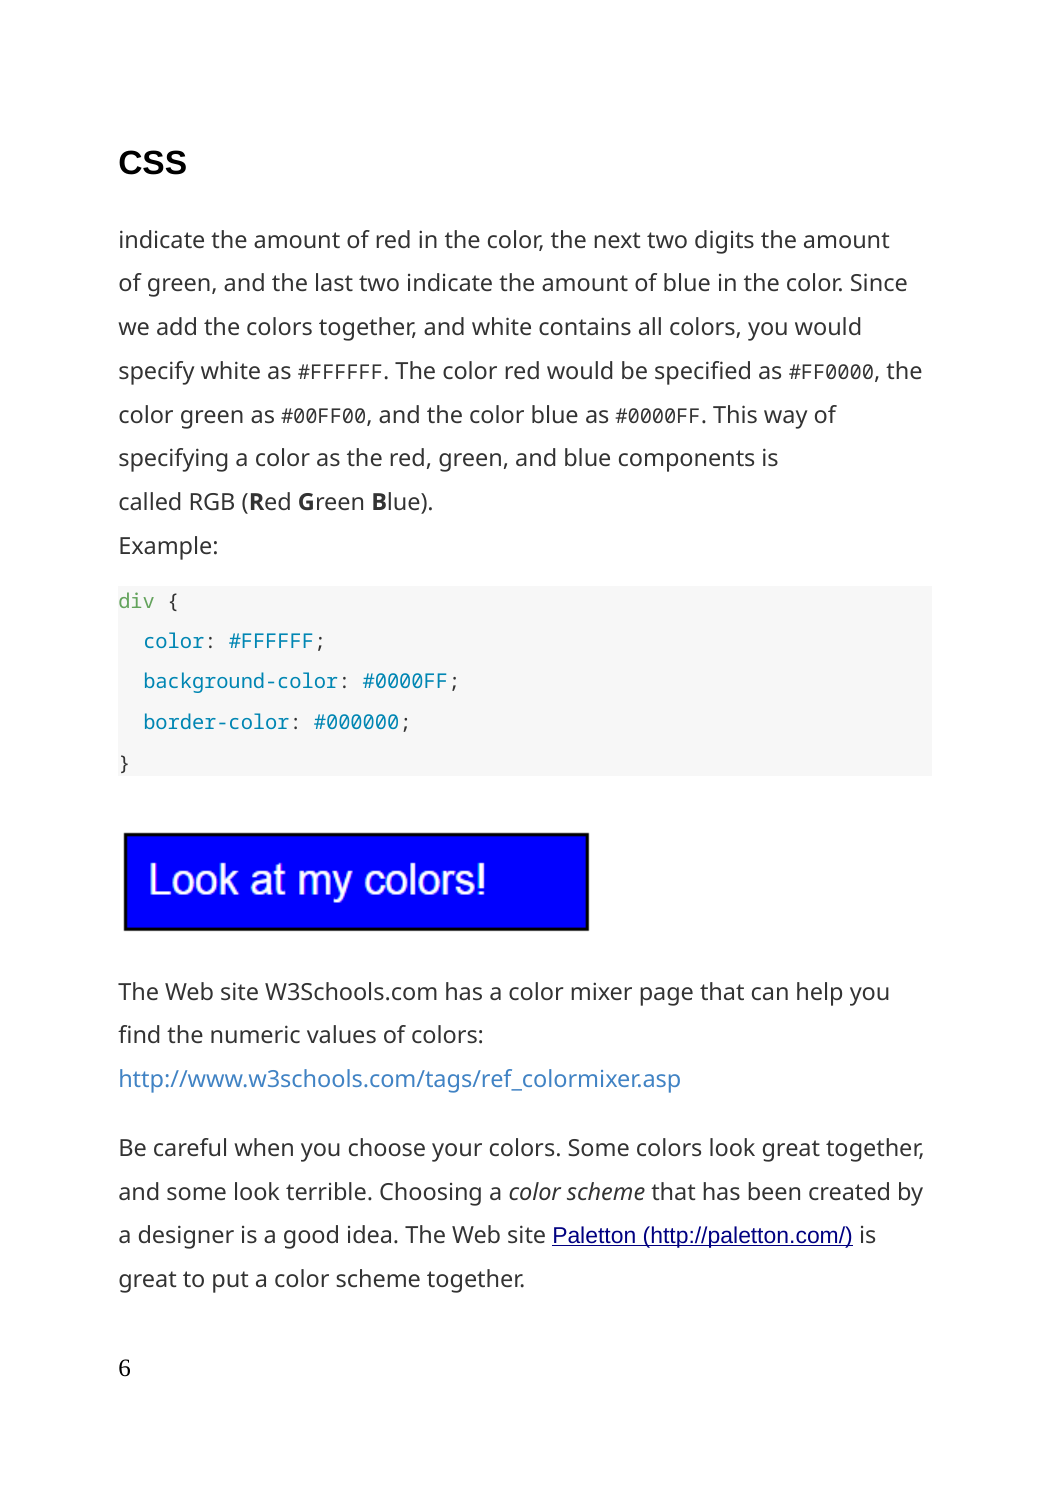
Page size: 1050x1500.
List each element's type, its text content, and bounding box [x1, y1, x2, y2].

picture [118, 827, 597, 939]
text } [118, 748, 932, 776]
text background-color: #0000FF; [118, 667, 932, 695]
text Example: [118, 517, 932, 561]
text div { [118, 586, 932, 614]
text color: #FFFFFF; [118, 626, 932, 654]
text border-color: #000000; [118, 708, 932, 736]
text The Web site W3Schools.com has a color mixer page that can help you find the numeric values of colors: http://www.w3schools.com/tags/ref_colormixer.asp [118, 963, 932, 1094]
text indicate the amount of red in the color, the next two digits the amount of green, and the last two indicate the amount of blue in the color. Since we add the colors together, and white contains all colors, you would specify white as #FFFFFF. The color red would be specified as #FF0000, the color green as #00FF00, and the color blue as #0000FF. This way of specifying a color as the red, green, and blue components is called RGB (Red Green Blue). [118, 211, 932, 517]
text Be careful when you choose your colors. Some colors look great together, and some look terrible. Choosing a color scheme that has been created by a designer is a good idea. The Web site Paletton (http://paletton.com/) is great to put a color scheme together. [118, 1119, 932, 1294]
